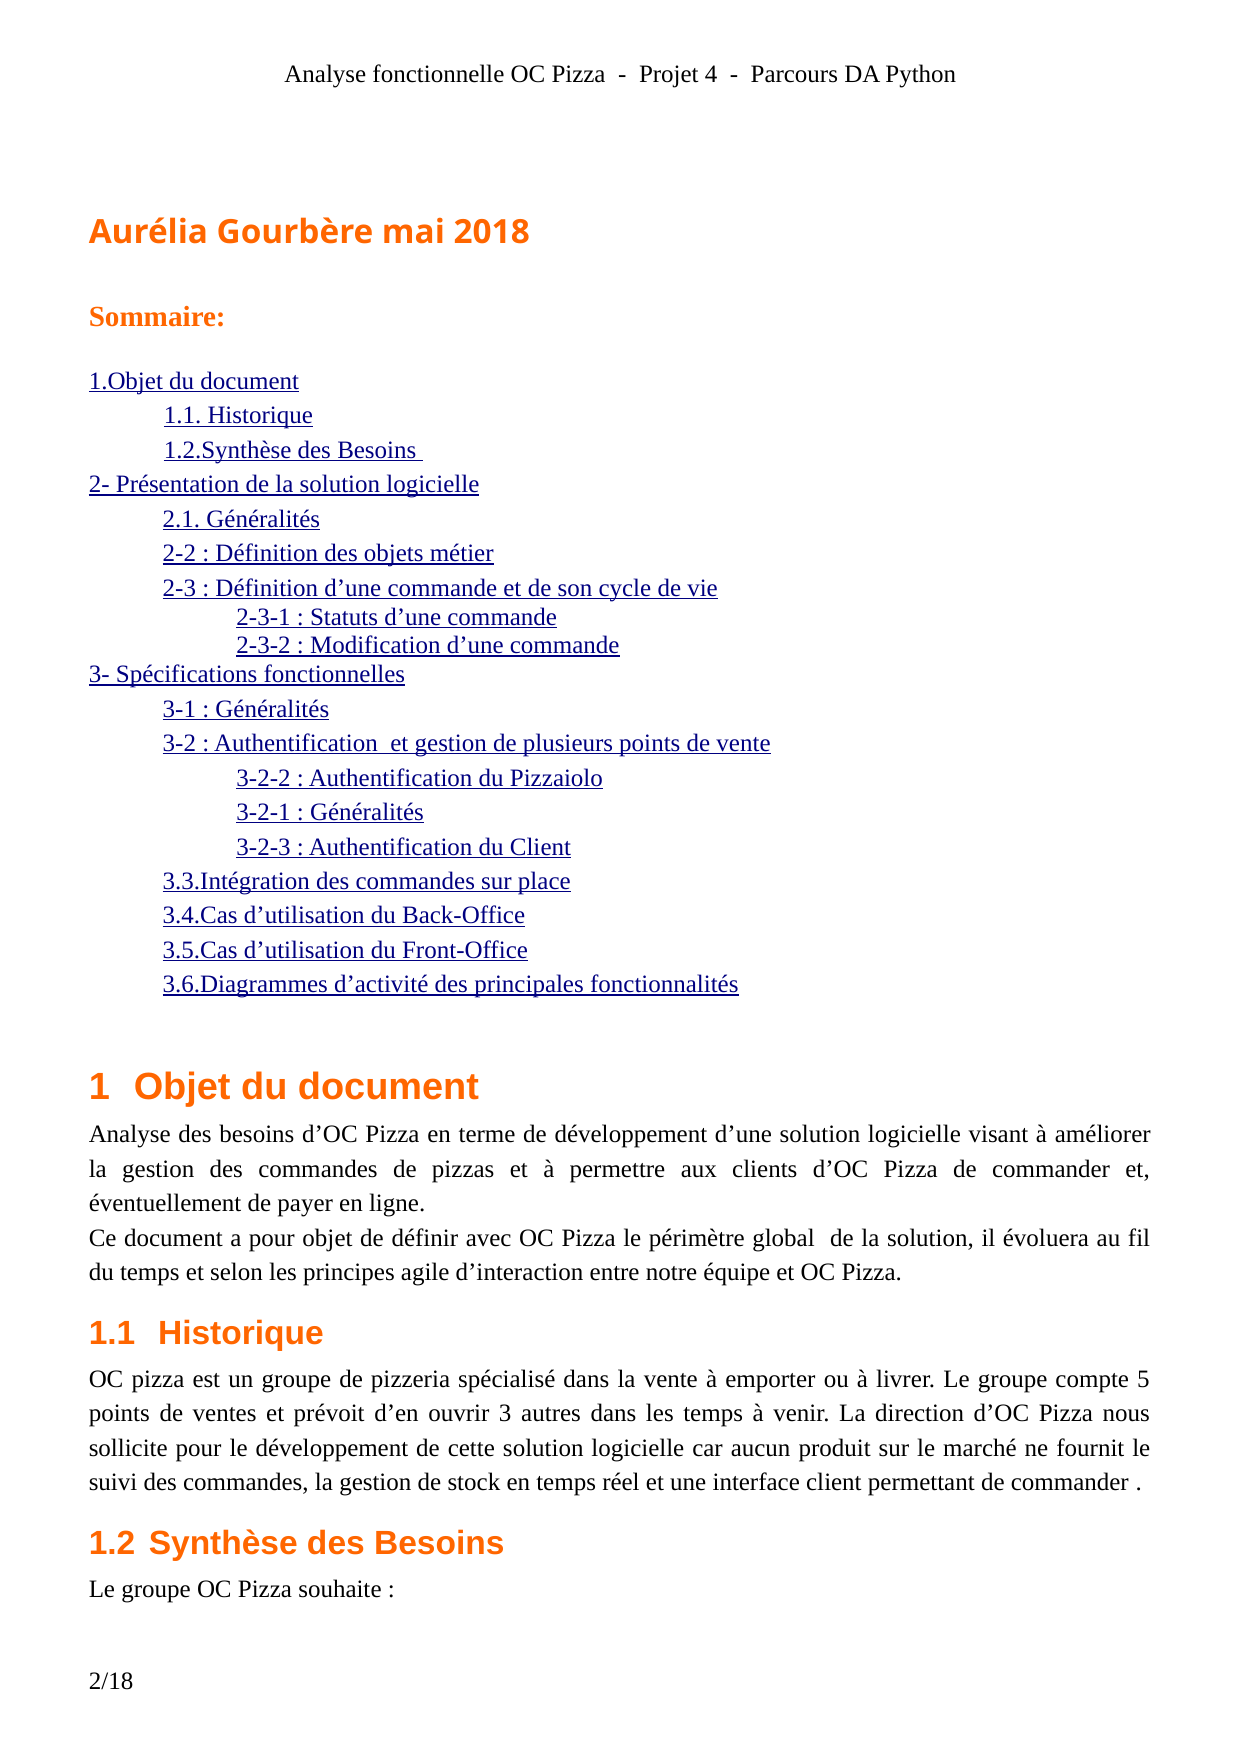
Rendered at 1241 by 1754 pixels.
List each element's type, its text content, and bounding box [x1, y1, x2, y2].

list 1.1. Historique [126, 401, 1152, 429]
text 3.3.Intégration des commandes sur place [88, 866, 1152, 895]
text OC pizza est un groupe de pizzeria spécialisé dans la vente à emporter ou à livrer. Le groupe compte 5 points de ventes et prévoit d’en ouvrir 3 autres dans les temps à venir. La direction d’OC Pizza nous sollicite pour le développement de cette solution logicielle car aucun produit sur le marché ne fournit le suivi des commandes, la gestion de stock en temps réel et une interface client permettant de commander . [88, 1364, 1152, 1496]
subtitle Historique [88, 1313, 1152, 1351]
text Aurélia Gourbère mai 2018 [88, 208, 1152, 253]
text 2-3 : Définition d’une commande et de son cycle de vie [88, 573, 1152, 602]
text 3-1 : Généralités [88, 694, 1152, 722]
text 3.6.Diagrammes d’activité des principales fonctionnalités [88, 969, 1152, 998]
text 3- Spécifications fonctionnelles [88, 659, 1152, 688]
text 2.1. Généralités [88, 504, 1152, 533]
text 3-2 : Authentification et gestion de plusieurs points de vente [88, 728, 1152, 757]
text 3.4.Cas d’utilisation du Back-Office [88, 901, 1152, 929]
text Le groupe OC Pizza souhaite : [88, 1574, 1152, 1603]
list 1.2.Synthèse des Besoins [126, 435, 1152, 464]
text 2-3-2 : Modification d’une commande [88, 630, 1152, 659]
text Analyse des besoins d’OC Pizza en terme de développement d’une solution logicielle visant à améliorer la gestion des commandes de pizzas et à permettre aux clients d’OC Pizza de commander et, éventuellement de payer en ligne. [88, 1119, 1152, 1217]
subtitle Objet du document [88, 1063, 1152, 1107]
text 3.5.Cas d’utilisation du Front-Office [88, 935, 1152, 964]
list 1.Objet du document [88, 366, 1152, 395]
text 2-2 : Définition des objets métier [88, 538, 1152, 567]
text 2-3-1 : Statuts d’une commande [88, 602, 1152, 630]
text 2- Présentation de la solution logicielle [88, 469, 1152, 498]
text 3-2-3 : Authentification du Client [88, 832, 1152, 860]
text Ce document a pour objet de définir avec OC Pizza le périmètre global de la solution, il évoluera au fil du temps et selon les principes agile d’interaction entre notre équipe et OC Pizza. [88, 1223, 1152, 1286]
text 3-2-2 : Authentification du Pizzaiolo [88, 763, 1152, 791]
subtitle Synthèse des Besoins [88, 1523, 1152, 1561]
text Sommaire: [88, 299, 1152, 332]
text 3-2-1 : Généralités [88, 797, 1152, 826]
